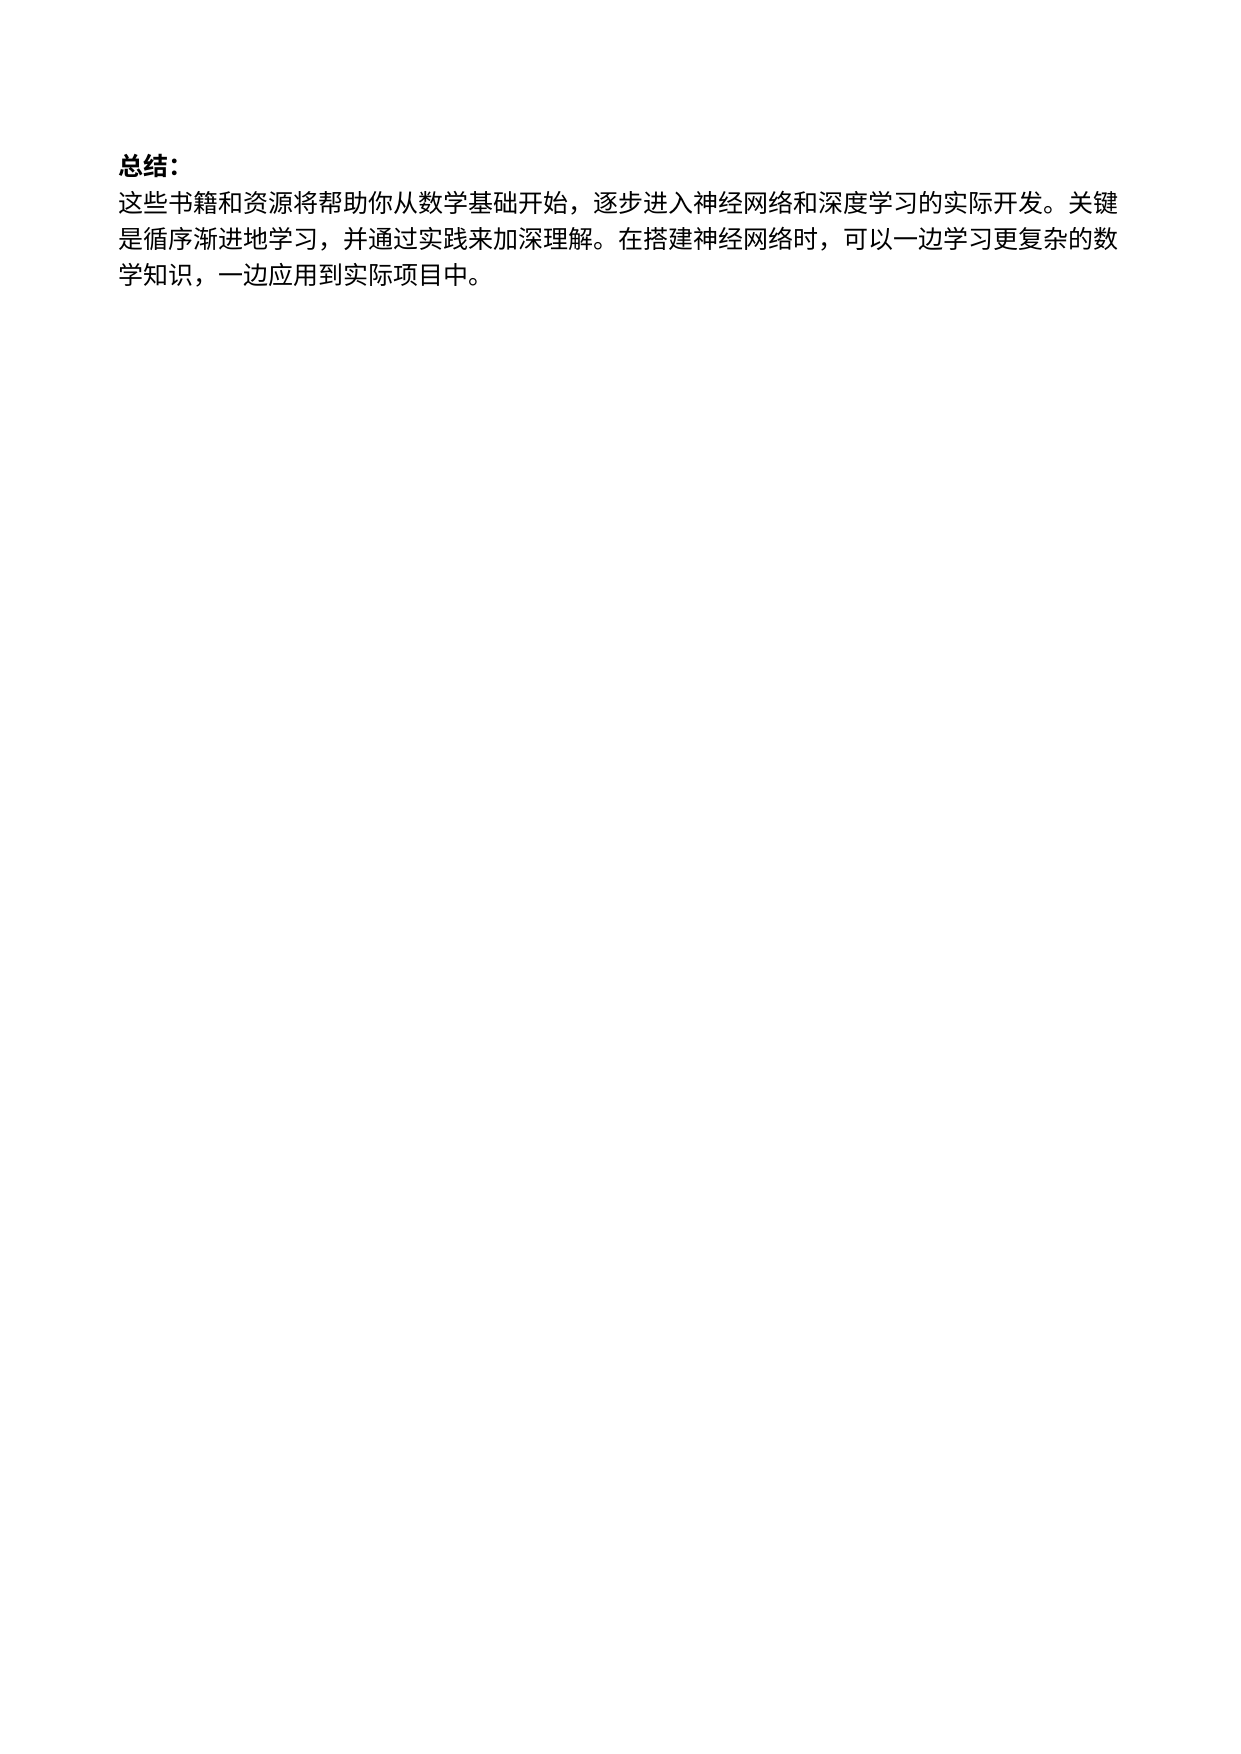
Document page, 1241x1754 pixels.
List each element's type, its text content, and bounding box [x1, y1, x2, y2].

text 这些书籍和资源将帮助你从数学基础开始，逐步进入神经网络和深度学习的实际开发。关键是循序渐进地学习，并通过实践来加深理解。在搭建神经网络时，可以一边学习更复杂的数学知识，一边应用到实际项目中。 [118, 183, 1122, 292]
text 总结： [118, 147, 1122, 183]
